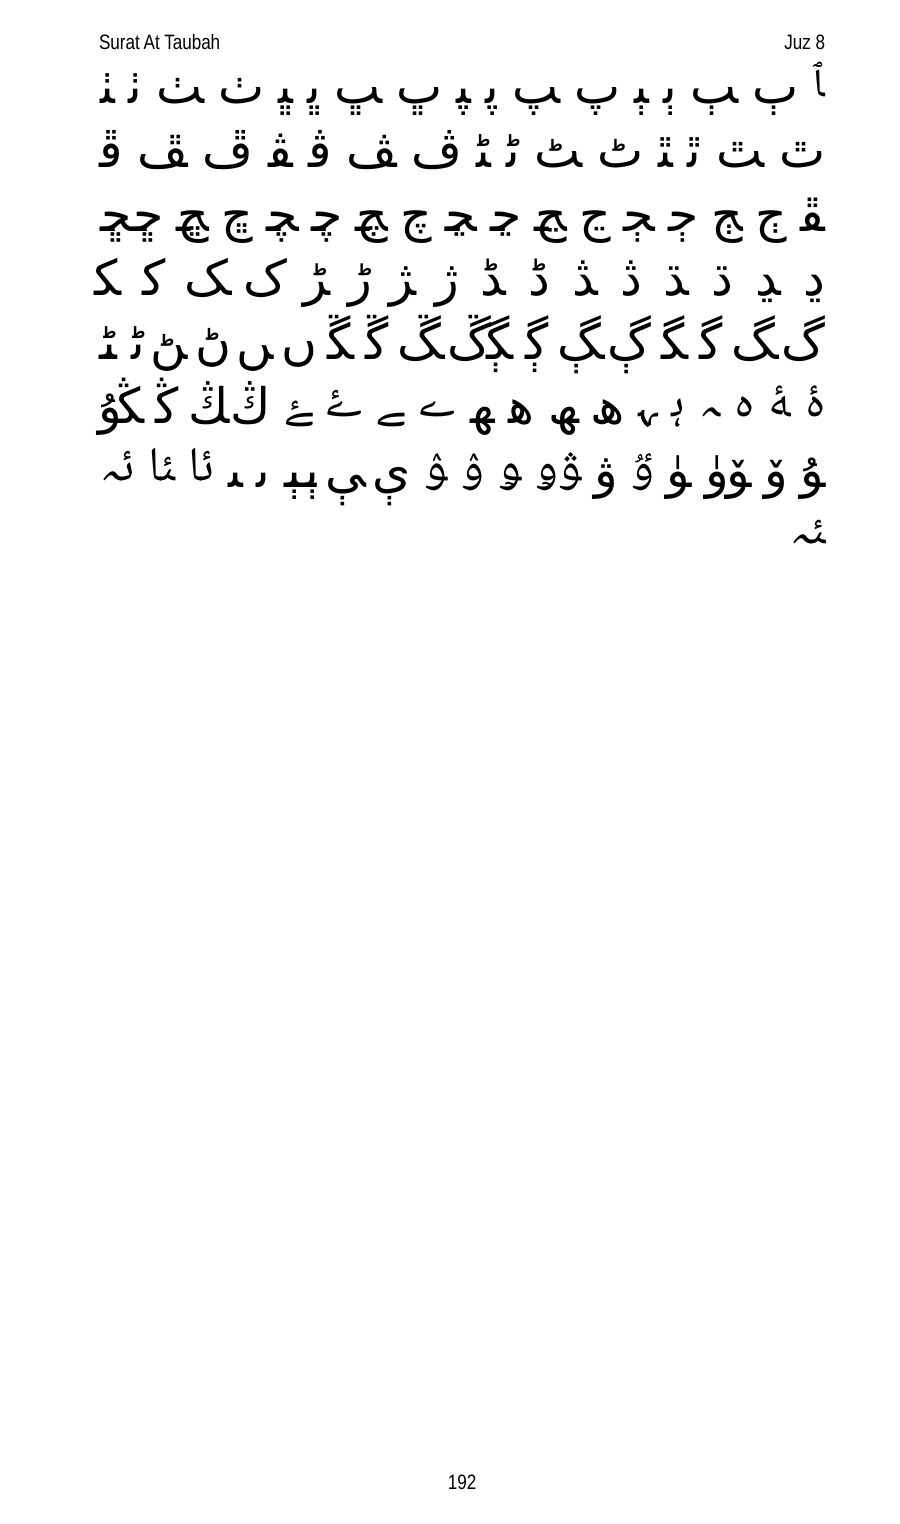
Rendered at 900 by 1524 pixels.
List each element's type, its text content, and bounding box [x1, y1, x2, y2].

text ﭑ ﭒ ﭓ ﭔ ﭕ ﭖ ﭗ ﭘ ﭙ ﭚ ﭛ ﭜ ﭝ ﭞ ﭟ ﭠ ﭡ ﭢ ﭣ ﭤ ﭥ ﭦ ﭧ ﭨ ﭩ ﭪ ﭫ ﭬ ﭭ ﭮ ﭯ ﭰ ﭱ ﭲ ﭳ ﭴ ﭵ ﭶ ﭷ ﭸ ﭹ ﭺ ﭻ ﭼ ﭽ ﭾ ﭿ ﮀﮁ ﮂ ﮃ ﮄ ﮅ ﮆ ﮇ ﮈ ﮉ ﮊ ﮋ ﮌ ﮍ ﮎ ﮏ ﮐ ﮑ [99, 60, 825, 315]
text ﮒ ﮓ ﮔ ﮕ ﮖ ﮗ ﮘ ﮙﮚ ﮛ ﮜ ﮝ ﮞ ﮟ ﮠ ﮡ ﮢ ﮣ ﮤ ﮥ ﮦ ﮧ ﮨ ﮩ ﮪ ﮫ ﮬ ﮭ ﮮ ﮯ ﮰ ﮱ ﯓ ﯔ ﯕ ﯖﯗ ﯘ ﯙ ﯚﯛ ﯜ ﯝ ﯞ ﯟﯠ ﯡ ﯢ ﯣ ﯤ ﯥ ﯦﯧ ﯨ ﯩ ﯪ ﯫ ﯬ ﯭ [99, 315, 825, 571]
